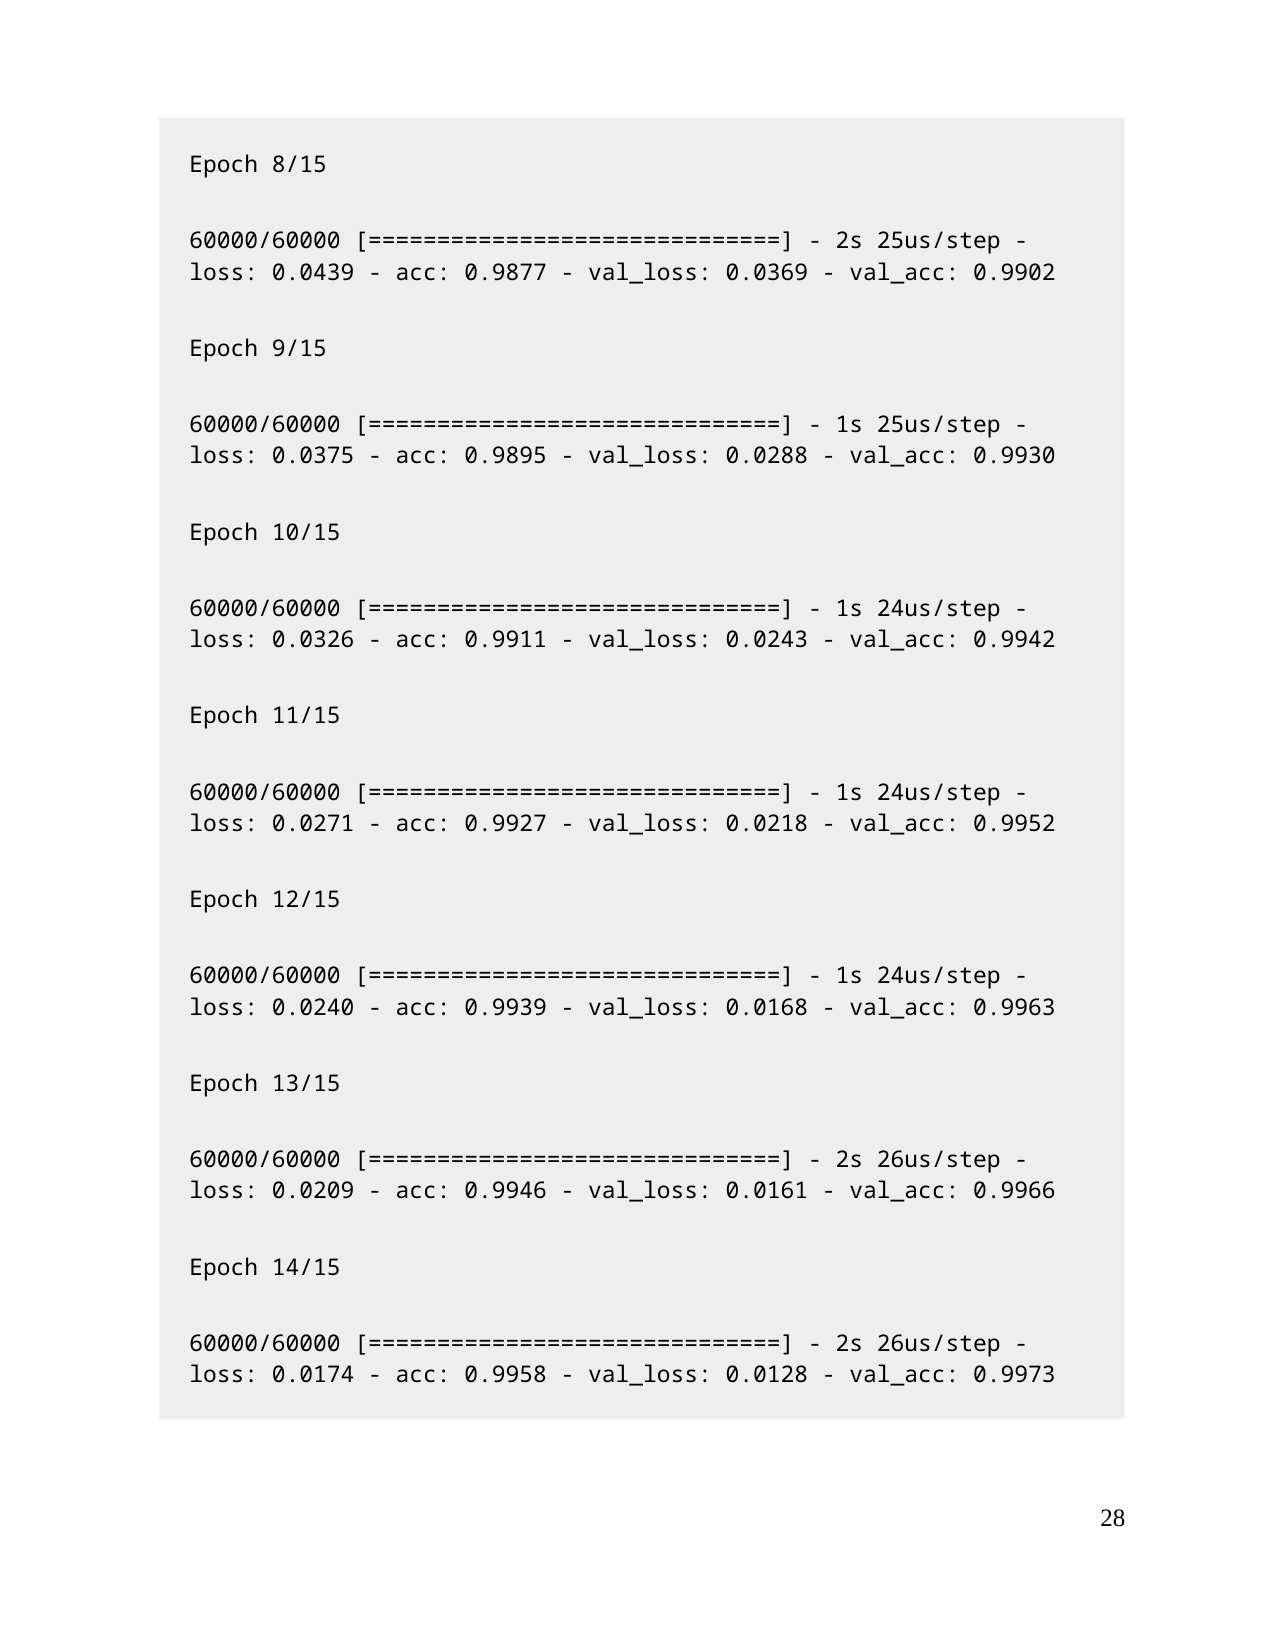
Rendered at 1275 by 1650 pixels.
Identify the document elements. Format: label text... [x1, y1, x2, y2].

text Epoch 13/15 [159, 1037, 1125, 1098]
text Epoch 9/15 [159, 302, 1125, 363]
text Epoch 8/15 [159, 118, 1125, 179]
text 60000/60000 [==============================] - 1s 24us/step - loss: 0.0240 - acc: 0.9939 - val_loss: 0.0168 - val_acc: 0.9963 [159, 929, 1125, 1022]
text Epoch 10/15 [159, 486, 1125, 547]
text 60000/60000 [==============================] - 2s 26us/step - loss: 0.0209 - acc: 0.9946 - val_loss: 0.0161 - val_acc: 0.9966 [159, 1113, 1125, 1206]
text Epoch 14/15 [159, 1221, 1125, 1282]
text 60000/60000 [==============================] - 1s 25us/step - loss: 0.0375 - acc: 0.9895 - val_loss: 0.0288 - val_acc: 0.9930 [159, 378, 1125, 471]
text 60000/60000 [==============================] - 2s 25us/step - loss: 0.0439 - acc: 0.9877 - val_loss: 0.0369 - val_acc: 0.9902 [159, 194, 1125, 287]
text Epoch 11/15 [159, 669, 1125, 731]
text 60000/60000 [==============================] - 2s 26us/step - loss: 0.0174 - acc: 0.9958 - val_loss: 0.0128 - val_acc: 0.9973 [159, 1297, 1125, 1419]
text 60000/60000 [==============================] - 1s 24us/step - loss: 0.0326 - acc: 0.9911 - val_loss: 0.0243 - val_acc: 0.9942 [159, 562, 1125, 654]
text 60000/60000 [==============================] - 1s 24us/step - loss: 0.0271 - acc: 0.9927 - val_loss: 0.0218 - val_acc: 0.9952 [159, 746, 1125, 838]
text Epoch 12/15 [159, 853, 1125, 914]
